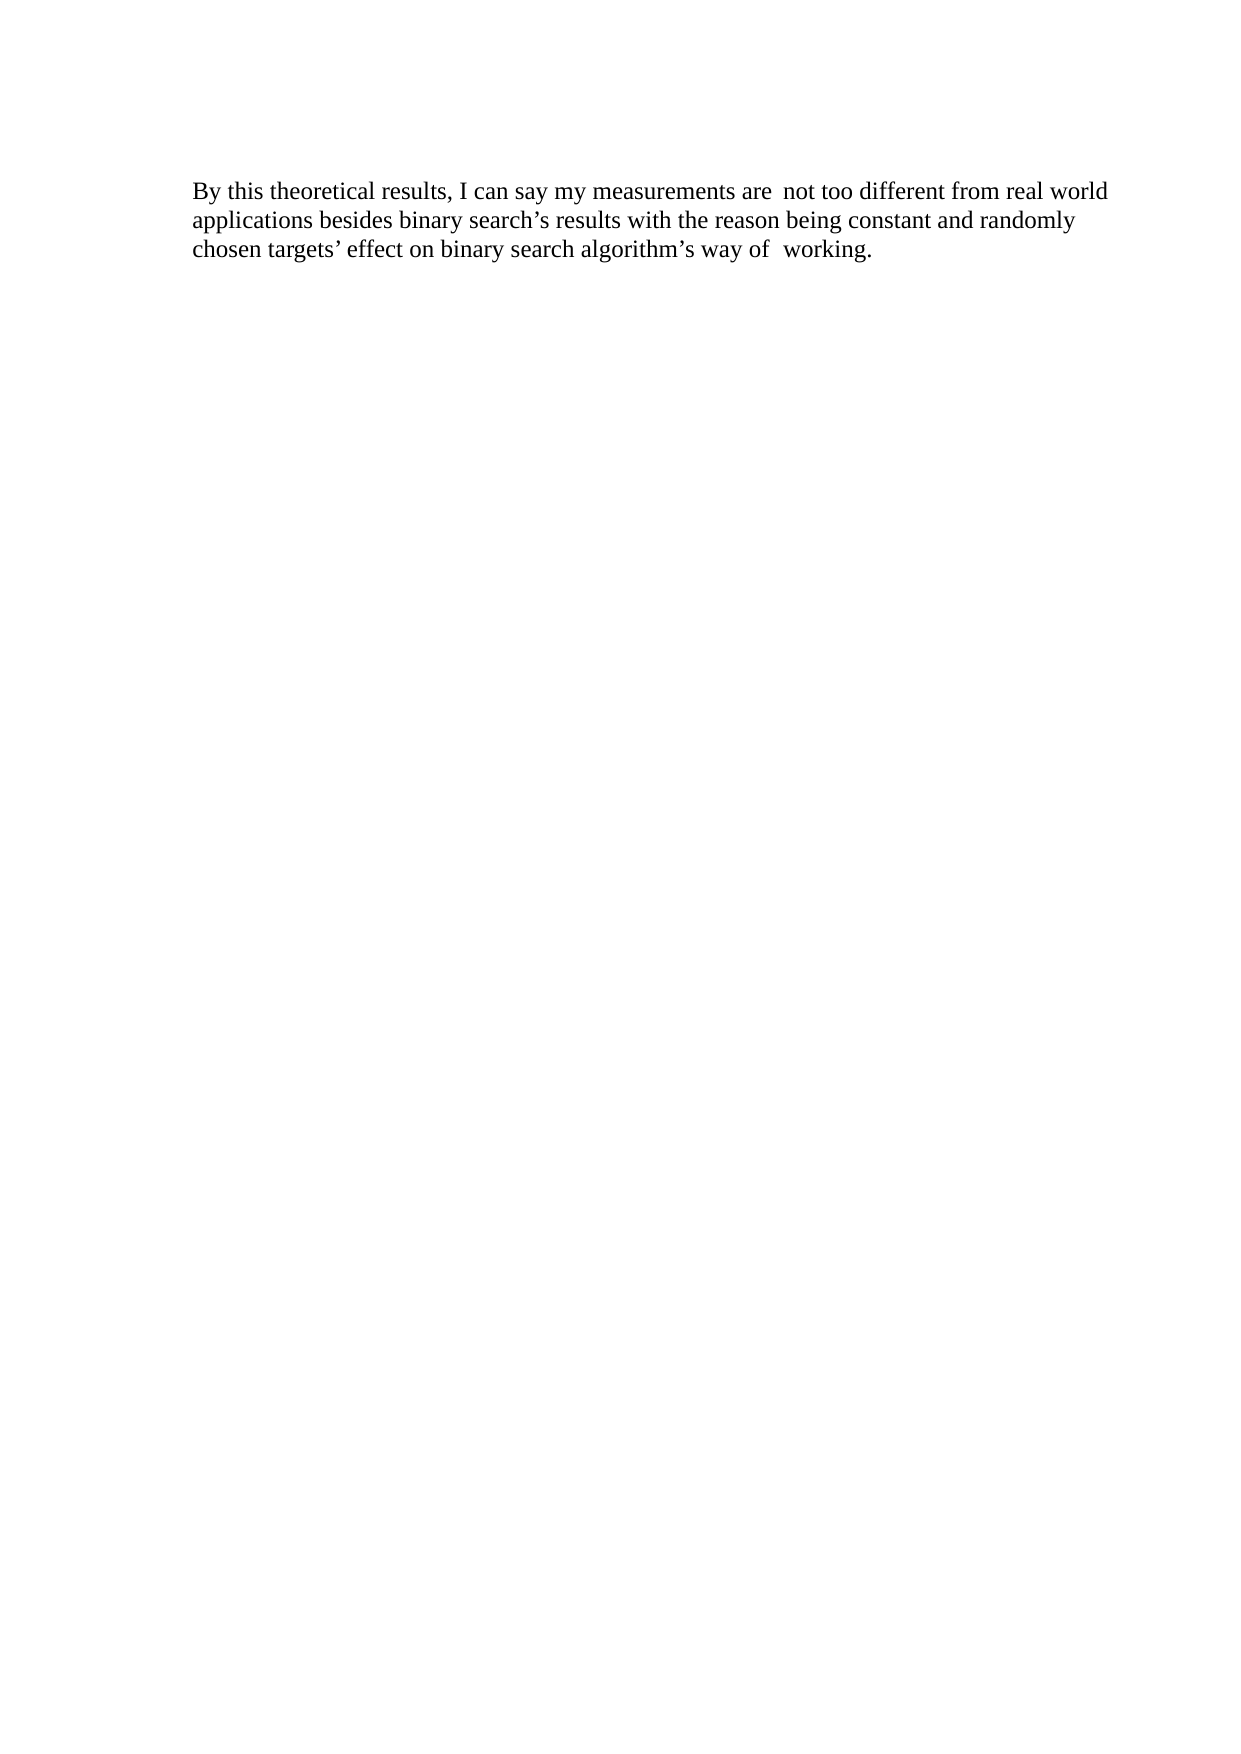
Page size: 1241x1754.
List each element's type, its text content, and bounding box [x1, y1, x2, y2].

text By this theoretical results, I can say my measurements are not too different from real world applications besides binary search’s results with the reason being constant and randomly chosen targets’ effect on binary search algorithm’s way of working. [118, 176, 1122, 263]
